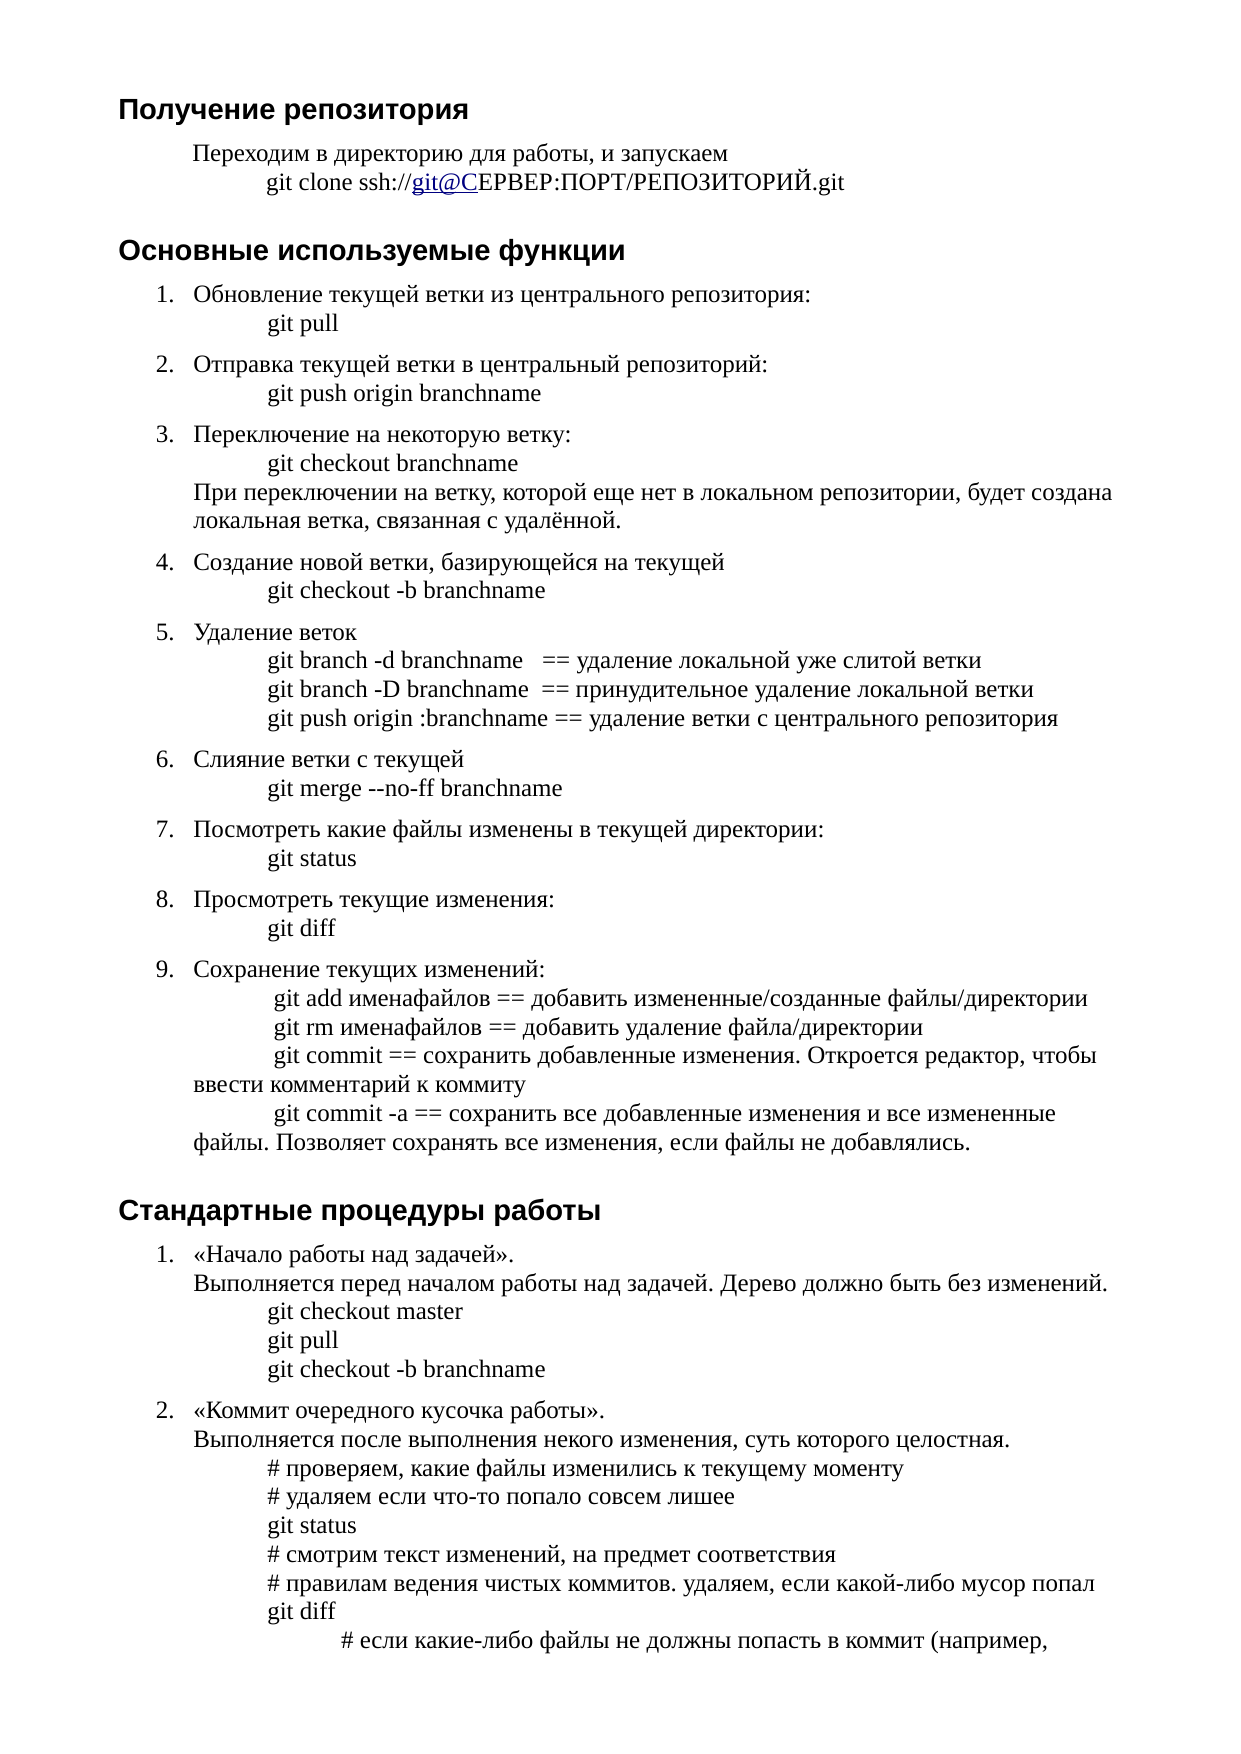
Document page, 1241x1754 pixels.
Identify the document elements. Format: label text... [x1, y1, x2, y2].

list Обновление текущей ветки из центрального репозитория: git pull [156, 279, 1122, 337]
subtitle Получение репозитория [118, 92, 1122, 126]
text Переходим в директорию для работы, и запускаем git clone ssh://git@СЕРВЕР:ПОРТ/РЕПОЗИТОРИЙ.git [118, 138, 1122, 196]
subtitle Основные используемые функции [118, 233, 1122, 267]
list «Коммит очередного кусочка работы». Выполняется после выполнения некого изменения, суть которого целостная. # проверяем, какие файлы изменились к текущему моменту # удаляем если что-то попало совсем лишее git status # смотрим текст изменений, на предмет соответствия # правилам ведения чистых коммитов. удаляем, если какой-либо мусор попал git diff # если какие-либо файлы не должны попасть в коммит (например, [156, 1395, 1122, 1654]
list Удаление веток git branch -d branchname == удаление локальной уже слитой ветки git branch -D branchname == принудительное удаление локальной ветки git push origin :branchname == удаление ветки с центрального репозитория [156, 617, 1122, 732]
list Создание новой ветки, базирующейся на текущей git checkout -b branchname [156, 547, 1122, 604]
list Просмотреть текущие изменения: git diff [156, 884, 1122, 942]
subtitle Стандартные процедуры работы [118, 1193, 1122, 1226]
list Посмотреть какие файлы изменены в текущей директории: git status [156, 814, 1122, 872]
list Сохранение текущих изменений: git add именафайлов == добавить измененные/созданные файлы/директории git rm именафайлов == добавить удаление файла/директории git commit == сохранить добавленные изменения. Откроется редактор, чтобы ввести комментарий к коммиту git commit -a == сохранить все добавленные изменения и все измененные файлы. Позволяет сохранять все изменения, если файлы не добавлялись. [156, 954, 1122, 1155]
list Переключение на некоторую ветку: git checkout branchname При переключении на ветку, которой еще нет в локальном репозитории, будет создана локальная ветка, связанная с удалённой. [156, 419, 1122, 534]
list Отправка текущей ветки в центральный репозиторий: git push origin branchname [156, 349, 1122, 407]
list Слияние ветки с текущей git merge --no-ff branchname [156, 744, 1122, 802]
list «Начало работы над задачей». Выполняется перед началом работы над задачей. Дерево должно быть без изменений. git checkout master git pull git checkout -b branchname [156, 1239, 1122, 1383]
